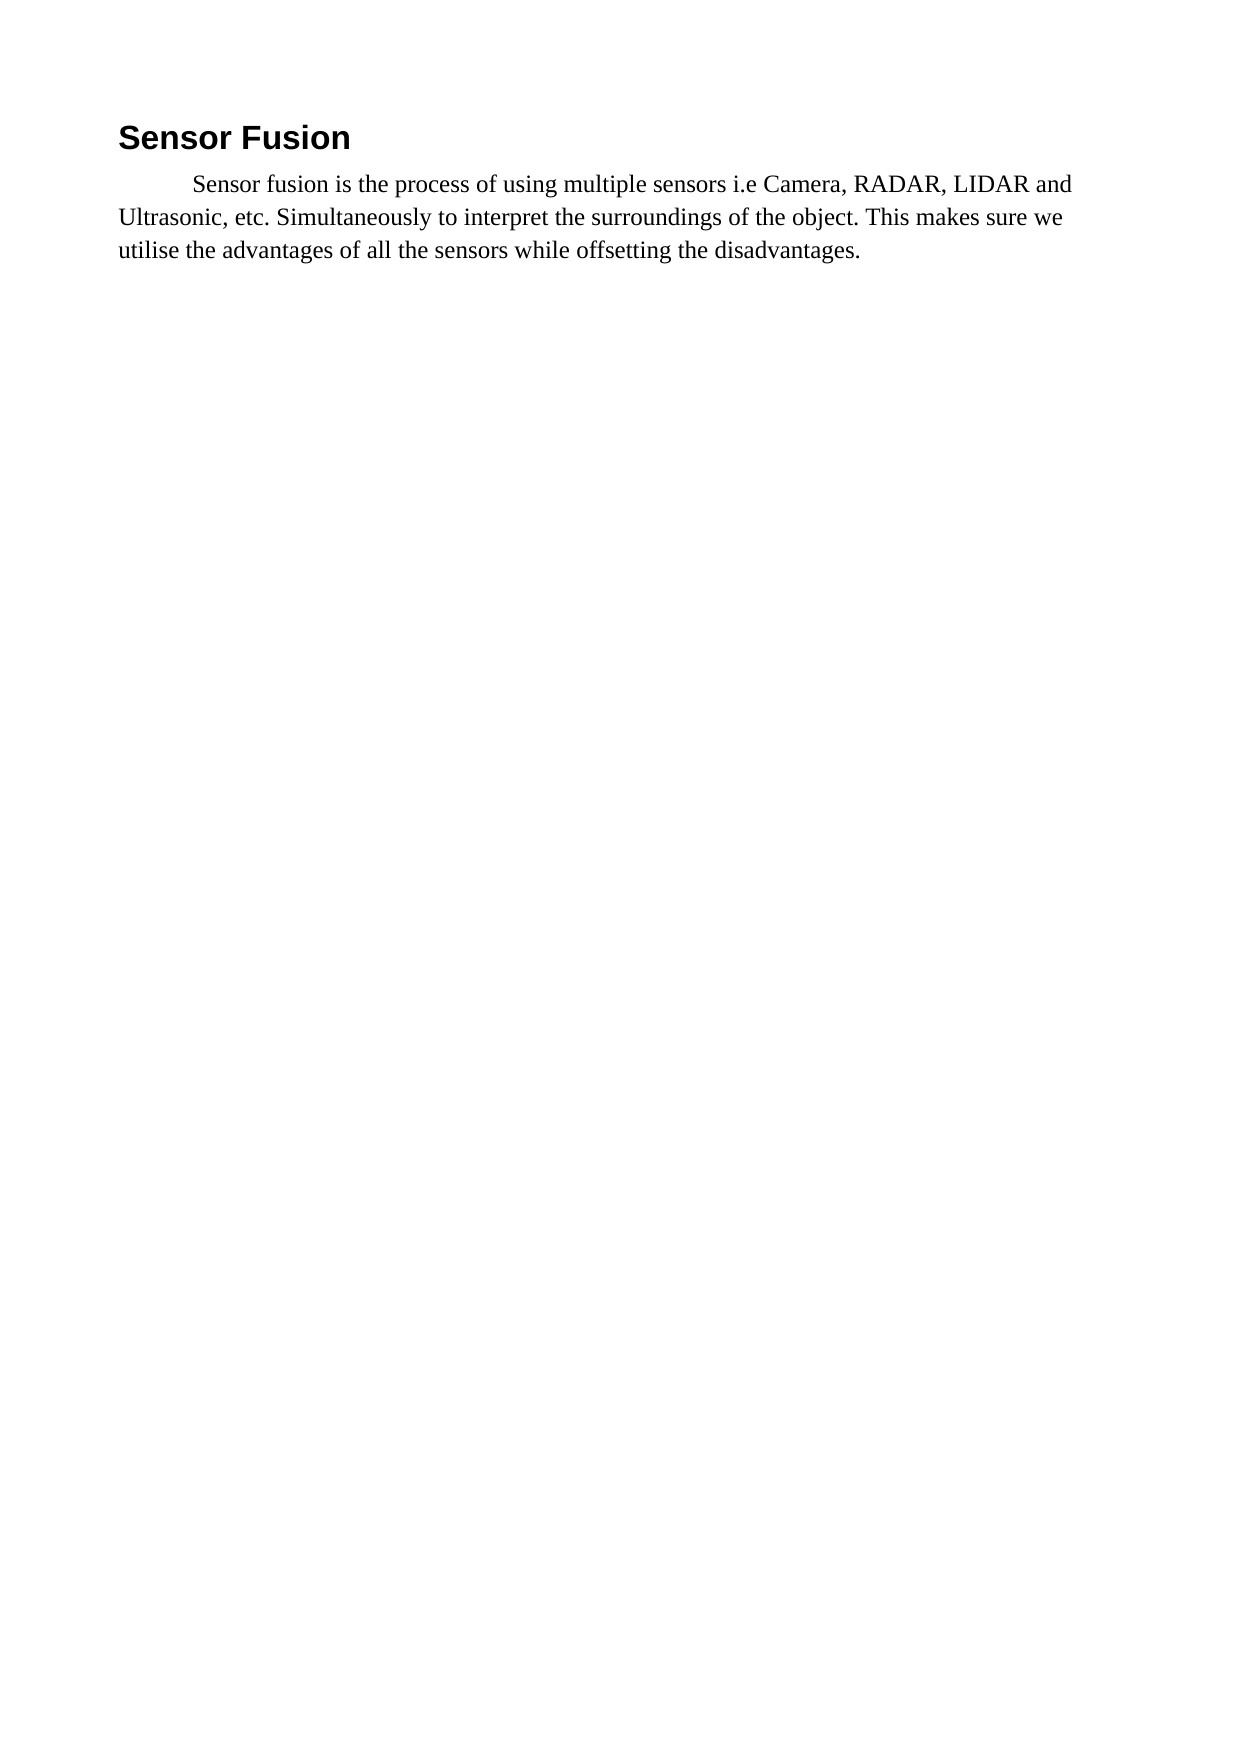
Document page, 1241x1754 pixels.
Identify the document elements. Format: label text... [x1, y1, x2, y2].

subtitle Sensor Fusion [118, 118, 1122, 157]
text Sensor fusion is the process of using multiple sensors i.e Camera, RADAR, LIDAR and Ultrasonic, etc. Simultaneously to interpret the surroundings of the object. This makes sure we utilise the advantages of all the sensors while offsetting the disadvantages. [118, 169, 1122, 264]
